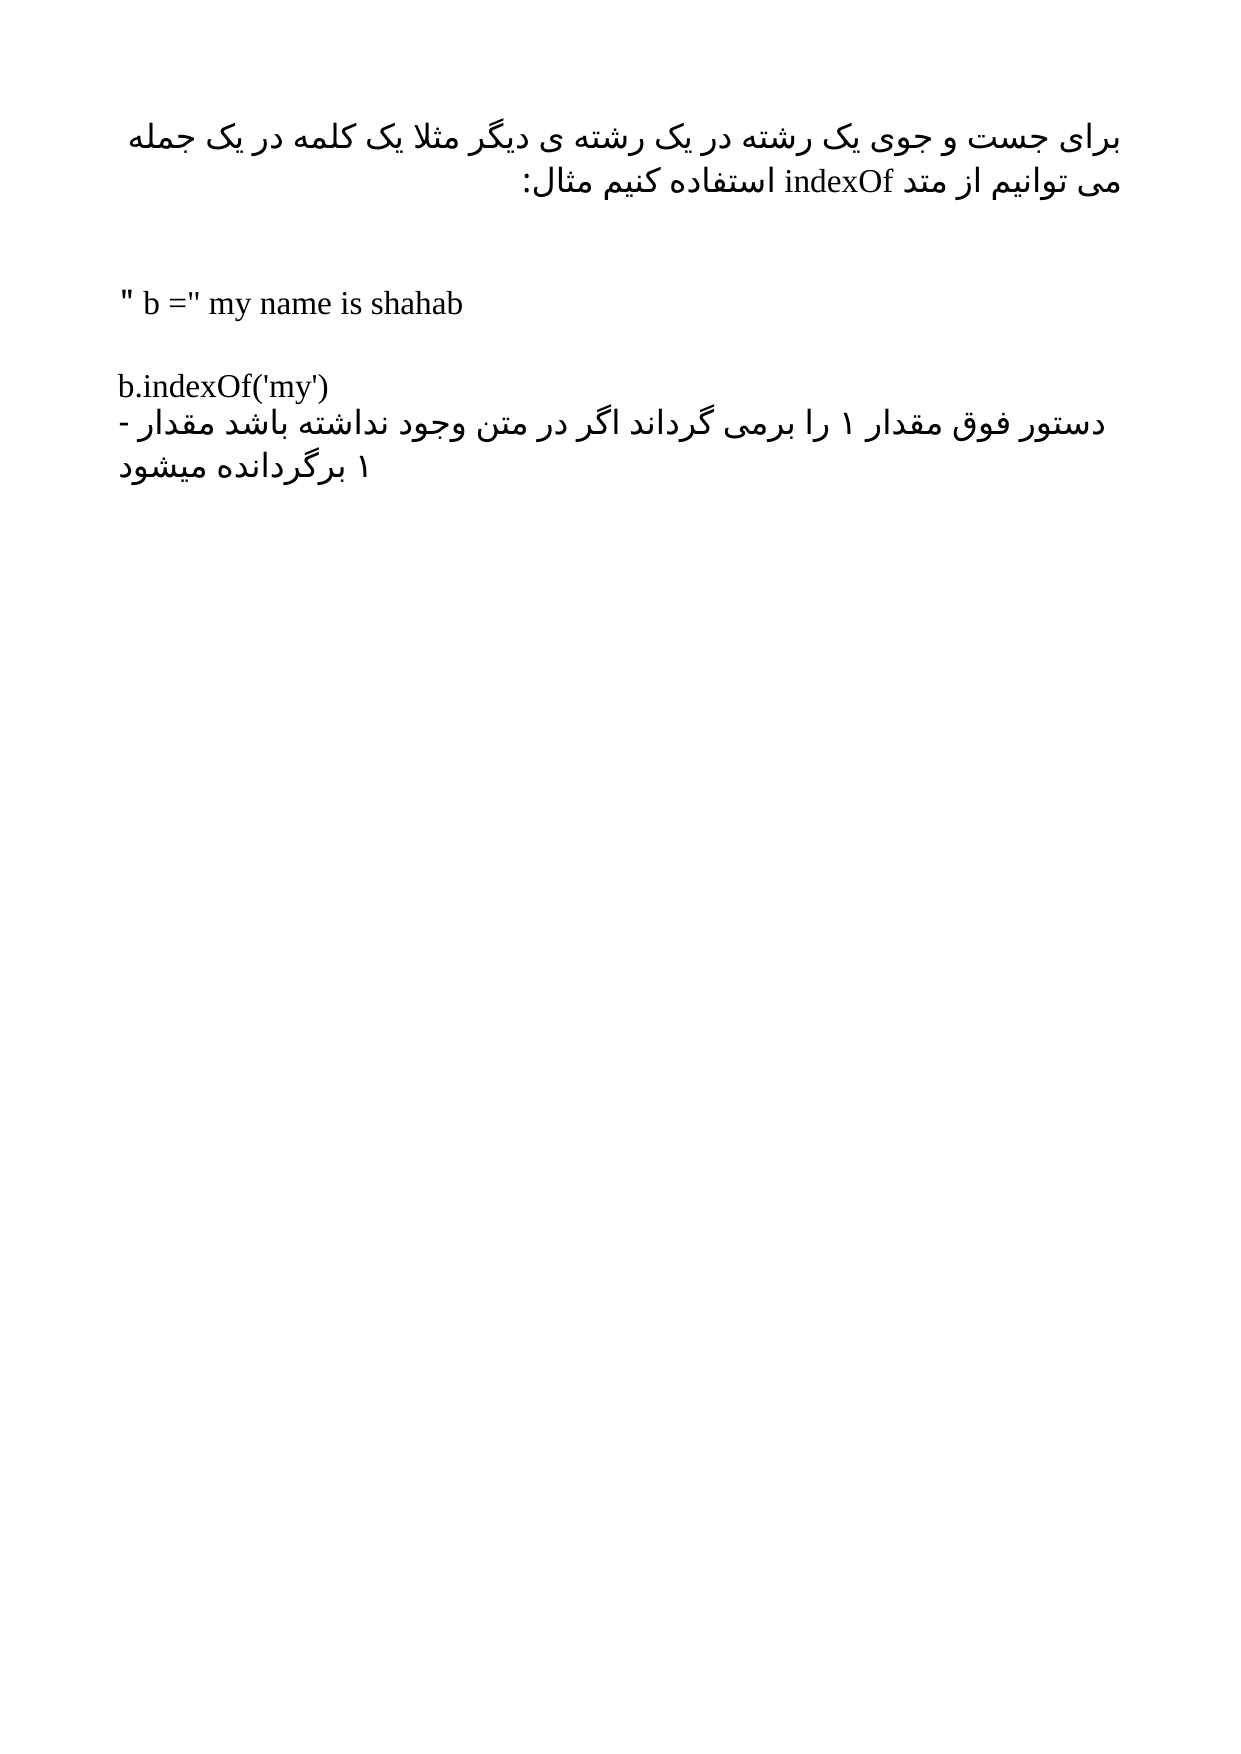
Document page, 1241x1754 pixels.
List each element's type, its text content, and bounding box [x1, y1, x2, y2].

text دستور فوق مقدار ۱ را برمی گرداند اگر در متن وجود نداشته باشد مقدار -۱ برگردانده میشود [118, 404, 1122, 491]
text b.indexOf('my') [118, 366, 1122, 404]
text برای جست و جوی یک رشته در یک رشته ی دیگر مثلا یک کلمه در یک جمله می توانیم از متد indexOf استفاده کنیم مثال: [118, 118, 1122, 206]
text b =" my name is shahab " [118, 283, 1122, 328]
